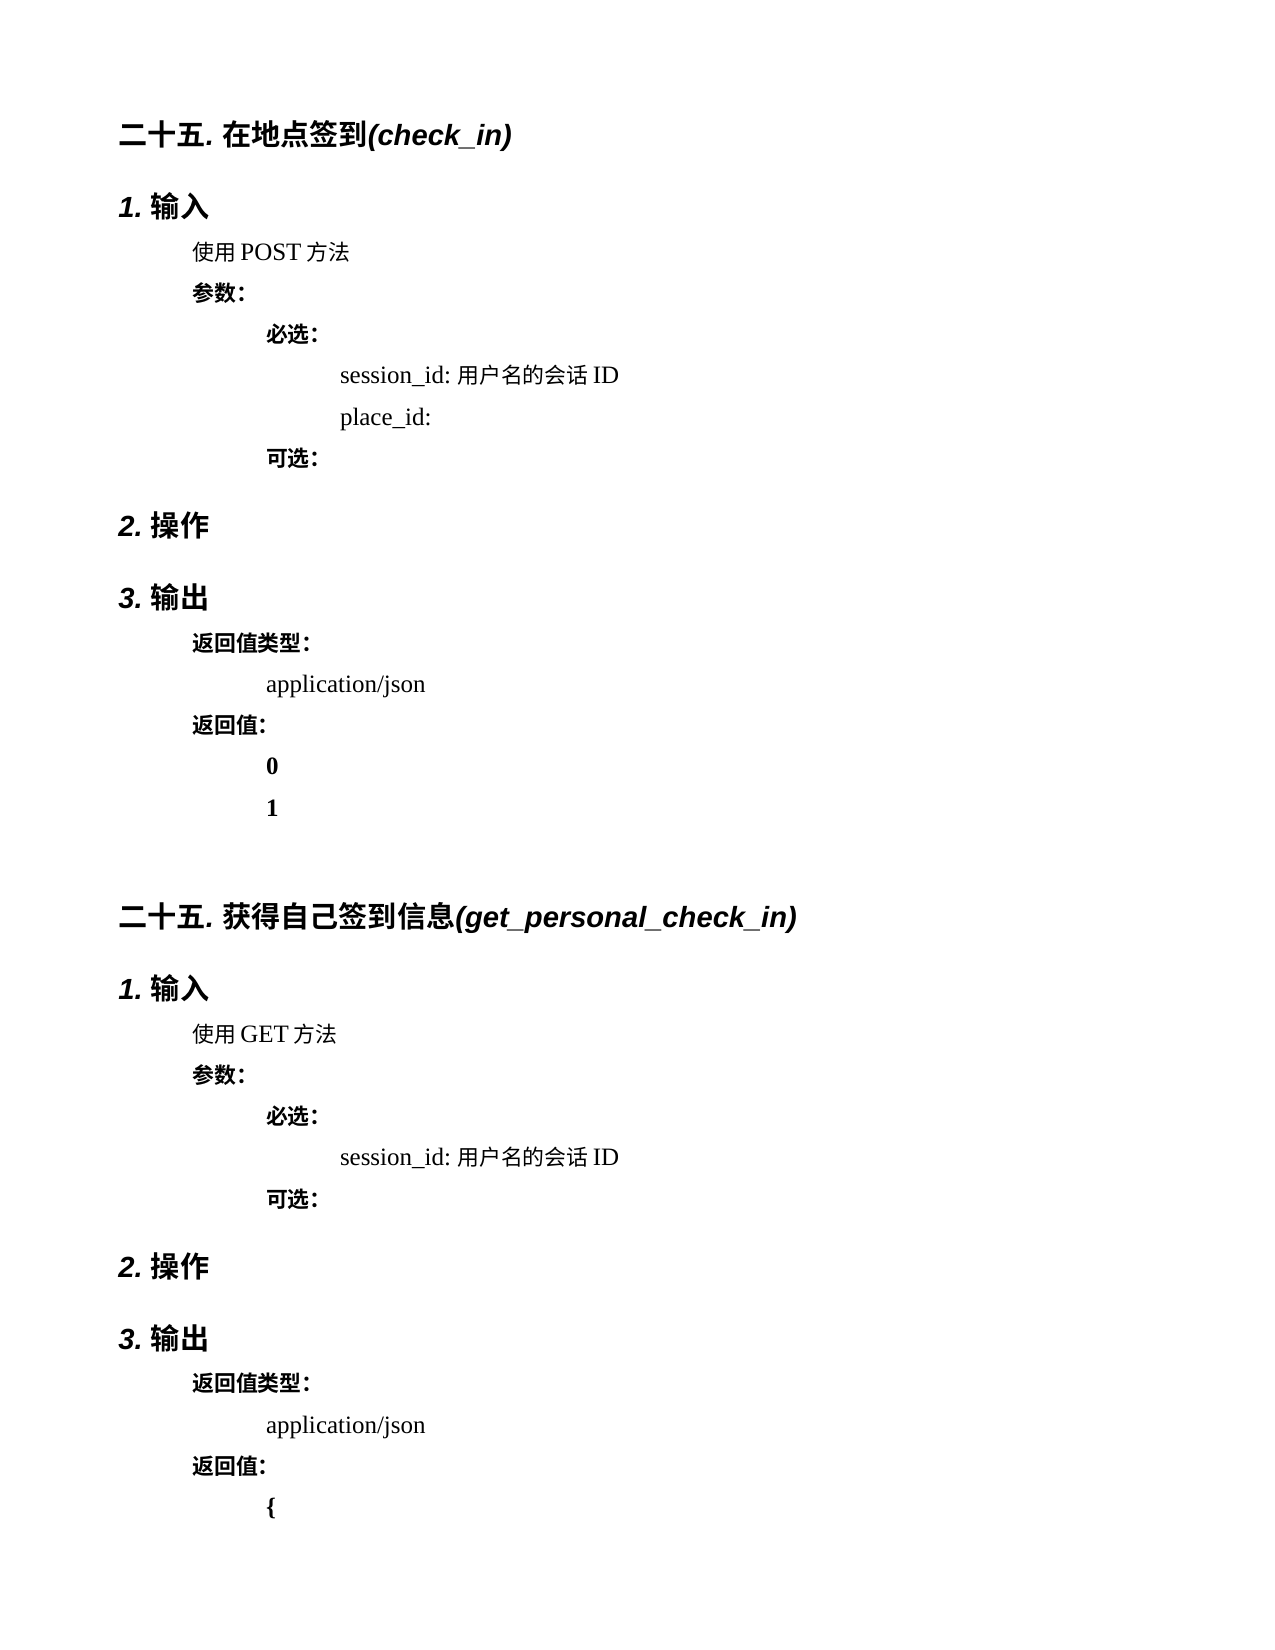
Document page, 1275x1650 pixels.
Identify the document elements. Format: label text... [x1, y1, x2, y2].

text 0 [118, 751, 1157, 780]
subtitle 1. 输入 [118, 190, 1157, 224]
subtitle 二十五. 获得自己签到信息(get_personal_check_in) [118, 900, 1157, 934]
subtitle 3. 输出 [118, 1322, 1157, 1356]
subtitle 二十五. 在地点签到(check_in) [118, 118, 1157, 152]
text application/json [118, 1410, 1157, 1438]
text 必选： [118, 319, 1157, 348]
text 必选： [118, 1101, 1157, 1130]
text 1 [118, 793, 1157, 821]
text 返回值： [118, 710, 1157, 739]
subtitle 2. 操作 [118, 1250, 1157, 1284]
text session_id: 用户名的会话ID [118, 360, 1157, 389]
subtitle 1. 输入 [118, 972, 1157, 1006]
text place_id: [118, 402, 1157, 430]
text 返回值类型： [118, 1368, 1157, 1397]
text 使用GET方法 [118, 1019, 1157, 1047]
text 返回值： [118, 1451, 1157, 1480]
text 参数： [118, 278, 1157, 307]
text 可选： [118, 1184, 1157, 1212]
subtitle 2. 操作 [118, 509, 1157, 543]
text { [118, 1492, 1157, 1521]
text 可选： [118, 443, 1157, 472]
subtitle 3. 输出 [118, 581, 1157, 615]
text application/json [118, 669, 1157, 698]
text 返回值类型： [118, 628, 1157, 656]
text 使用POST方法 [118, 237, 1157, 265]
text session_id: 用户名的会话ID [118, 1142, 1157, 1171]
text 参数： [118, 1060, 1157, 1089]
